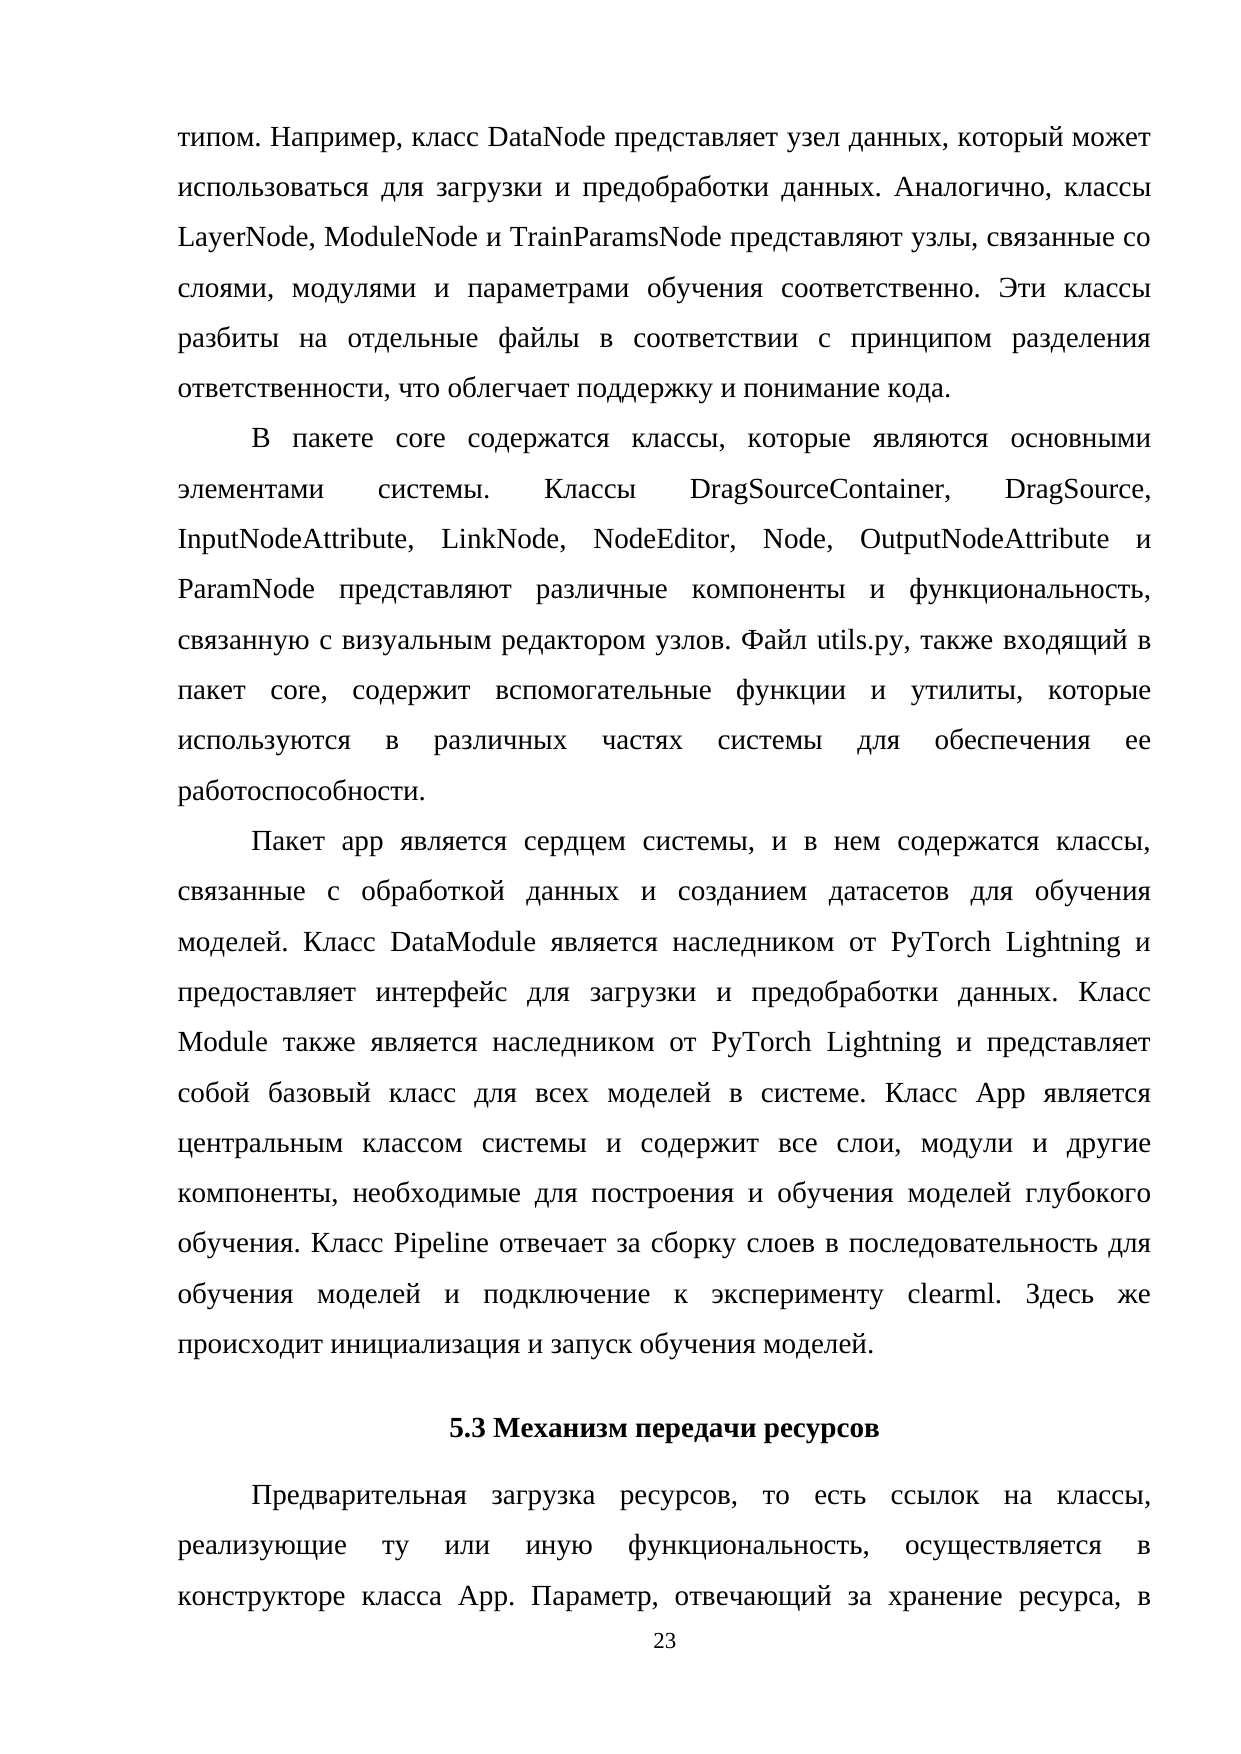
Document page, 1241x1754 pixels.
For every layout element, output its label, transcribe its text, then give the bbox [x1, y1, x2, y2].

text Пакет app является сердцем системы, и в нем содержатся классы, связанные с обработкой данных и созданием датасетов для обучения моделей. Класс DataModule является наследником от PyTorch Lightning и предоставляет интерфейс для загрузки и предобработки данных. Класс Module также является наследником от PyTorch Lightning и представляет собой базовый класс для всех моделей в системе. Класс App является центральным классом системы и содержит все слои, модули и другие компоненты, необходимые для построения и обучения моделей глубокого обучения. Класс Pipeline отвечает за сборку слоев в последовательность для обучения моделей и подключение к эксперименту clearml. Здесь же происходит инициализация и запуск обучения моделей. [177, 823, 1152, 1360]
subtitle 5.3 Механизм передачи ресурсов [177, 1410, 1152, 1444]
text В пакете core содержатся классы, которые являются основными элементами системы. Классы DragSourceContainer, DragSource, InputNodeAttribute, LinkNode, NodeEditor, Node, OutputNodeAttribute и ParamNode представляют различные компоненты и функциональность, связанную с визуальным редактором узлов. Файл utils.py, также входящий в пакет core, содержит вспомогательные функции и утилиты, которые используются в различных частях системы для обеспечения ее работоспособности. [177, 421, 1152, 806]
text типом. Например, класс DataNode представляет узел данных, который может использоваться для загрузки и предобработки данных. Аналогично, классы LayerNode, ModuleNode и TrainParamsNode представляют узлы, связанные со слоями, модулями и параметрами обучения соответственно. Эти классы разбиты на отдельные файлы в соответствии с принципом разделения ответственности, что облегчает поддержку и понимание кода. [177, 119, 1152, 404]
text Предварительная загрузка ресурсов, то есть ссылок на классы, реализующие ту или иную функциональность, осуществляется в конструкторе класса App. Параметр, отвечающий за хранение ресурса, в [177, 1477, 1152, 1611]
